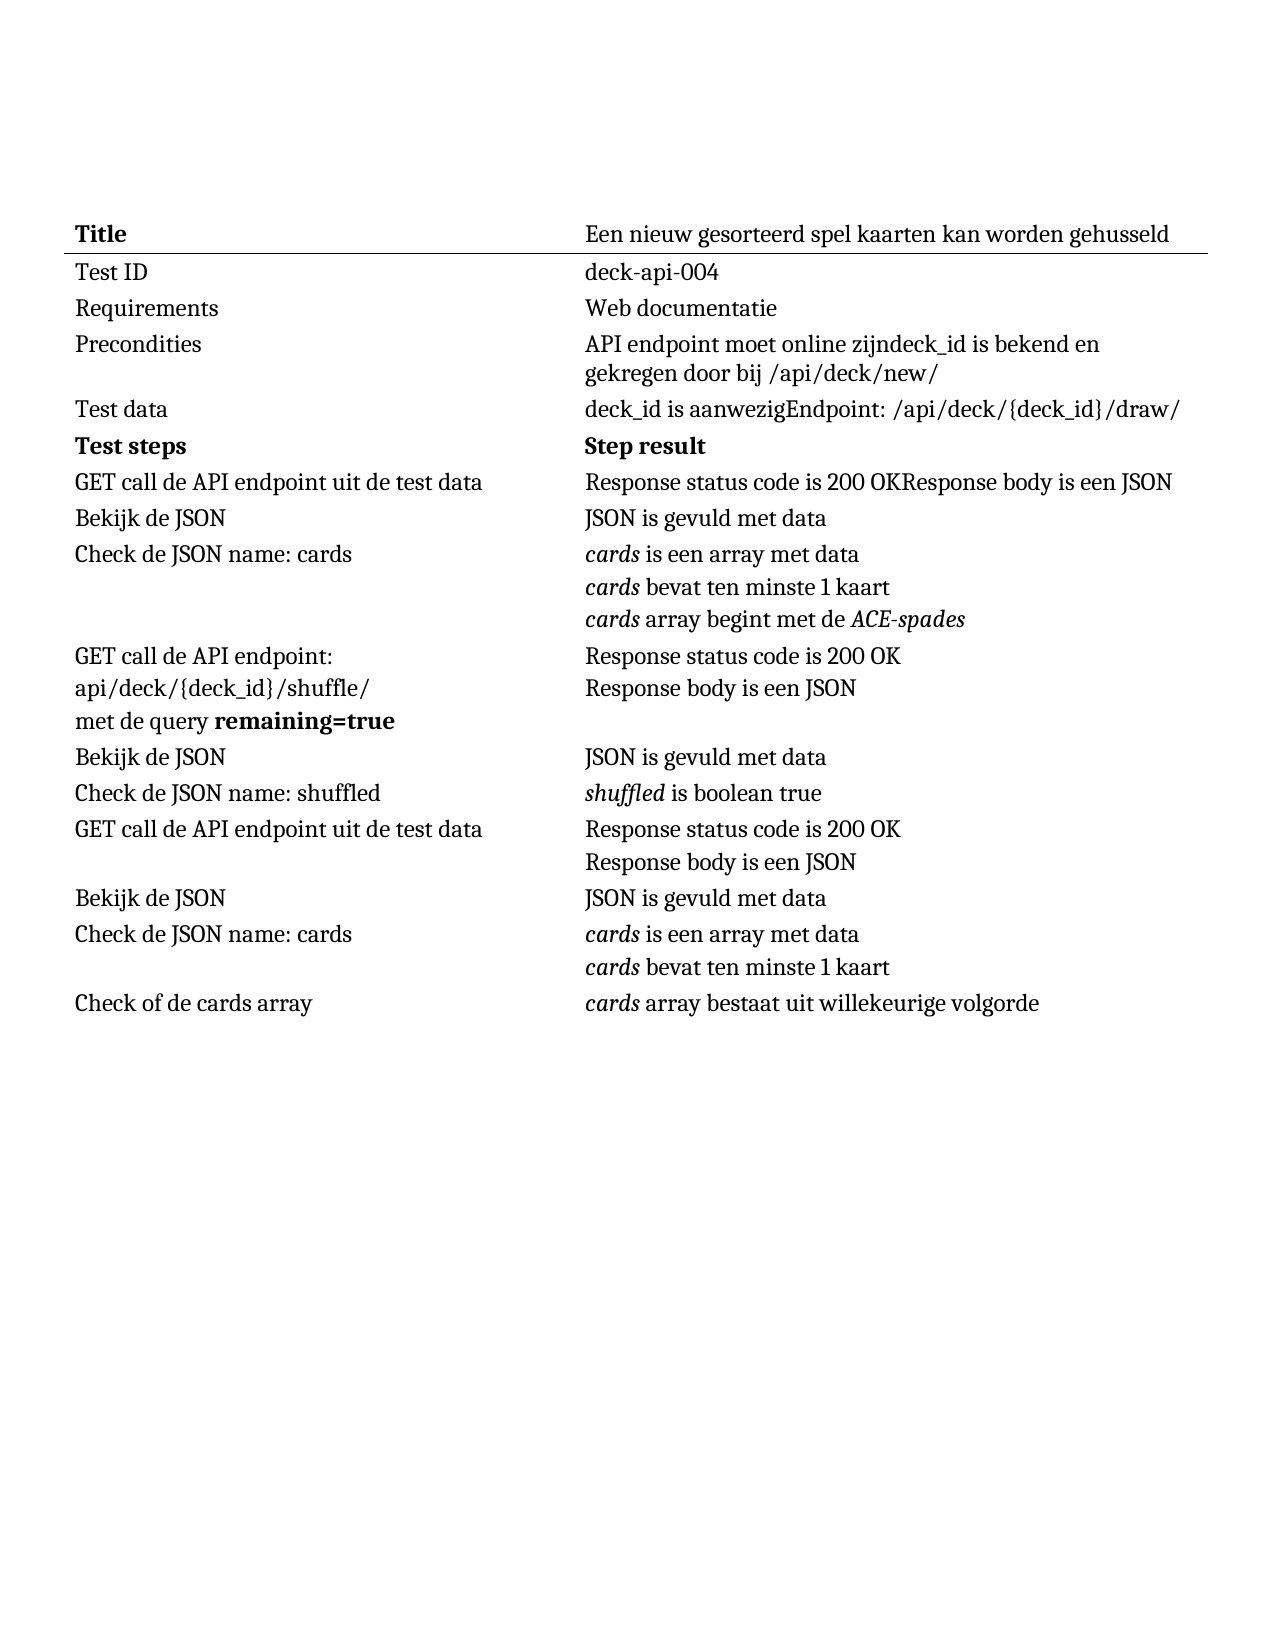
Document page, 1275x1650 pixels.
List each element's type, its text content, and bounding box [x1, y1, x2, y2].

table_header Title [64, 216, 574, 252]
table_cell Test ID [64, 254, 574, 290]
table_cell Response status code is 200 OK Response body is een JSON [574, 812, 1208, 880]
table_cell Precondities [64, 327, 574, 392]
table_cell Web documentatie [574, 290, 1208, 327]
table_cell cards is een array met data cards bevat ten minste 1 kaart cards array begint met de ACE-spades [574, 537, 1208, 638]
table_cell Test data [64, 392, 574, 428]
table_cell Step result [574, 428, 1208, 464]
table_cell JSON is gevuld met data [574, 739, 1208, 775]
table_cell API endpoint moet online zijndeck_id is bekend en gekregen door bij /api/deck/new/ [574, 327, 1208, 392]
table_cell Bekijk de JSON [64, 739, 574, 775]
table_cell deck-api-004 [574, 254, 1208, 290]
table_cell Bekijk de JSON [64, 500, 574, 537]
table_cell GET call de API endpoint uit de test data [64, 812, 574, 880]
table_cell JSON is gevuld met data [574, 500, 1208, 537]
table_cell shuffled is boolean true [574, 775, 1208, 812]
table_cell Response status code is 200 OKResponse body is een JSON [574, 464, 1208, 500]
table_cell Test steps [64, 428, 574, 464]
table_cell GET call de API endpoint uit de test data [64, 464, 574, 500]
table_cell JSON is gevuld met data [574, 880, 1208, 917]
table_cell cards array bestaat uit willekeurige volgorde [574, 985, 1208, 1022]
table_cell Check of de cards array [64, 985, 574, 1022]
table_cell GET call de API endpoint: api/deck/{deck_id}/shuffle/ met de query remaining=true [64, 638, 574, 739]
table_cell deck_id is aanwezigEndpoint: /api/deck/{deck_id}/draw/ [574, 392, 1208, 428]
table_cell Check de JSON name: cards [64, 917, 574, 985]
table_cell cards is een array met data cards bevat ten minste 1 kaart [574, 917, 1208, 985]
table_cell Check de JSON name: cards [64, 537, 574, 638]
table_cell Bekijk de JSON [64, 880, 574, 917]
table_cell Response status code is 200 OK Response body is een JSON [574, 638, 1208, 739]
table_cell Check de JSON name: shuffled [64, 775, 574, 812]
table_cell Requirements [64, 290, 574, 327]
table_header Een nieuw gesorteerd spel kaarten kan worden gehusseld [574, 216, 1208, 252]
